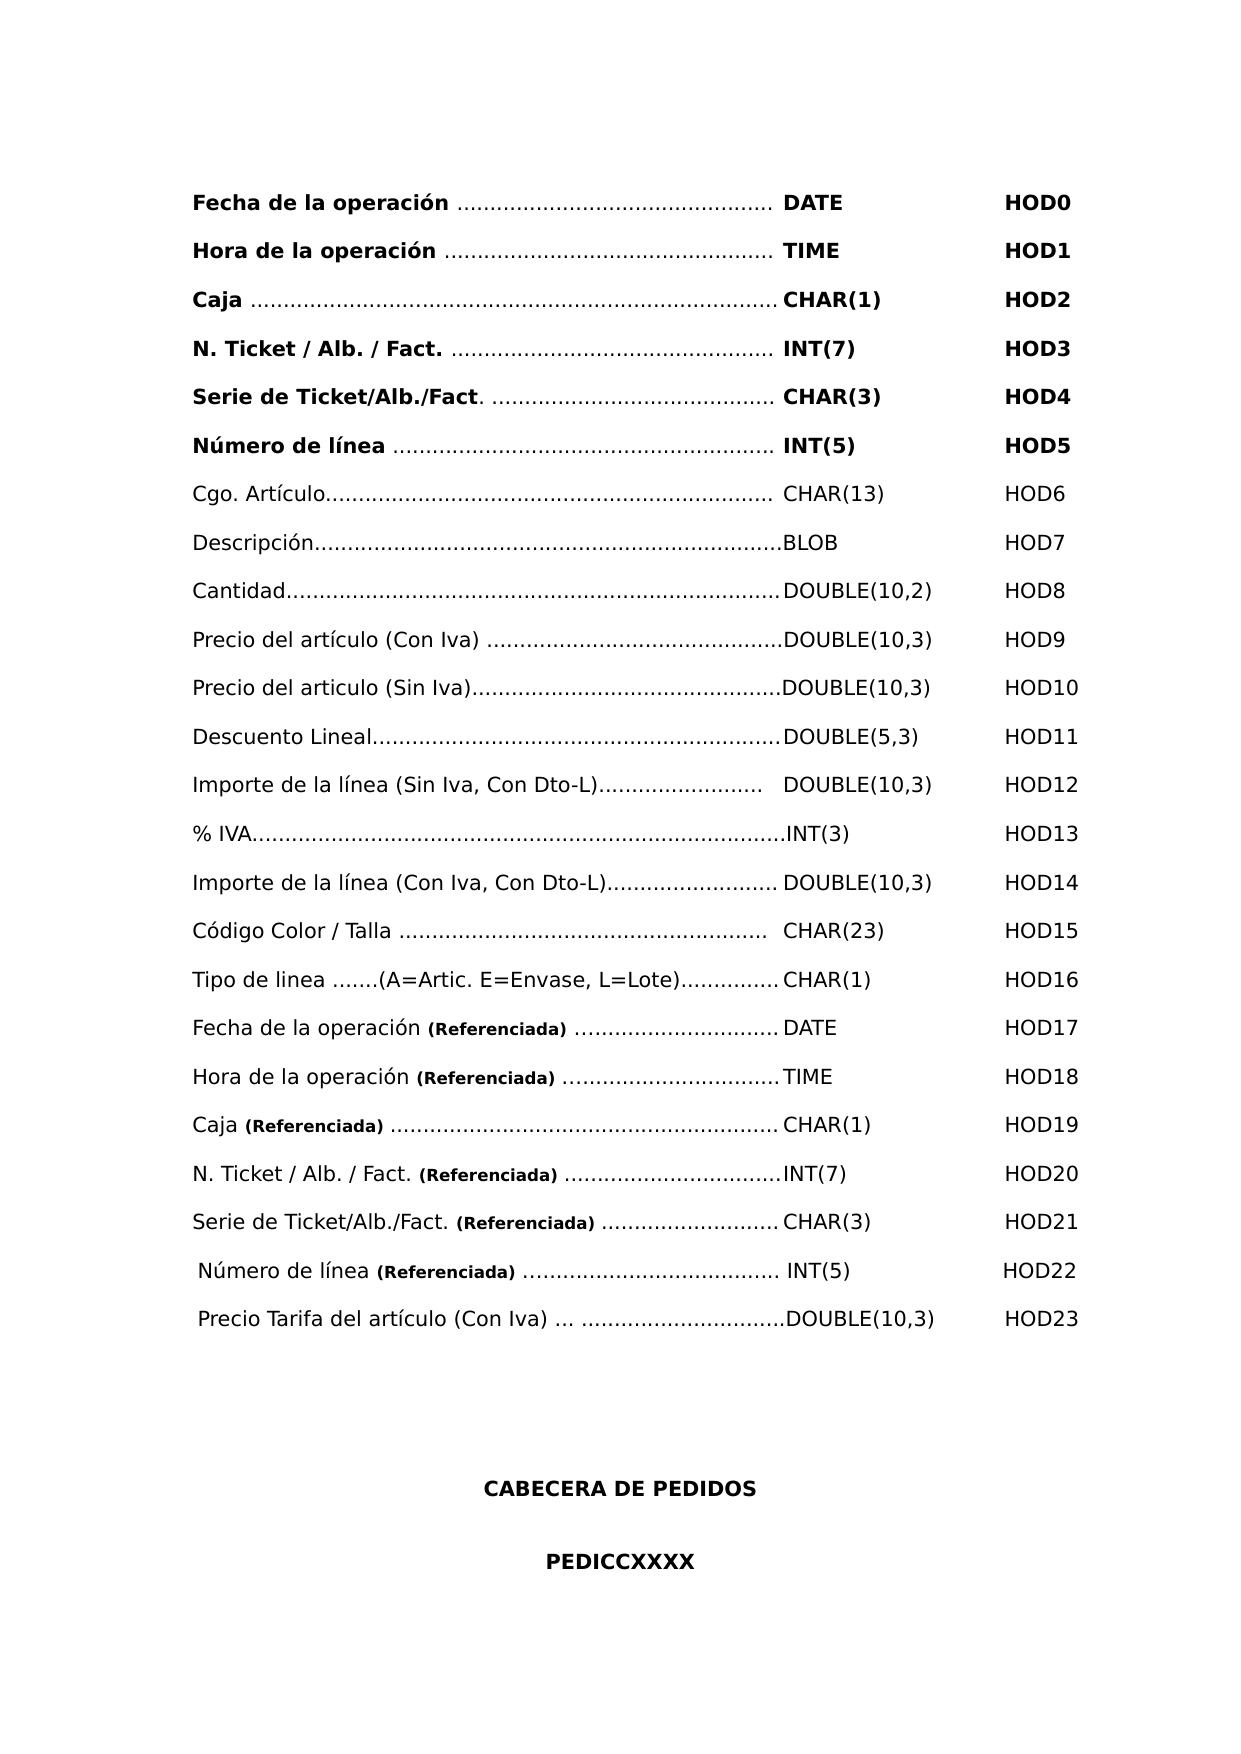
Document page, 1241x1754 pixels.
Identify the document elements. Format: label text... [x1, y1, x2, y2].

text CABECERA DE PEDIDOS [118, 1477, 1122, 1502]
text Tipo de linea .......(A=Artic. E=Envase, L=Lote)............... CHAR(1) HOD16 [118, 968, 1122, 992]
text Número de línea (Referenciada) ….................................... INT(5) HOD22 [118, 1259, 1122, 1283]
text Serie de Ticket/Alb./Fact. (Referenciada) ........................... CHAR(3) HOD21 [118, 1210, 1122, 1234]
text Número de línea .......................................................... INT(5) HOD5 [118, 434, 1122, 458]
text % IVA.................................................................................INT(3) HOD13 [118, 822, 1122, 846]
text N. Ticket / Alb. / Fact. ................................................. INT(7) HOD3 [118, 337, 1122, 361]
text Cantidad........................................................................... DOUBLE(10,2) HOD8 [118, 579, 1122, 603]
text Importe de la línea (Sin Iva, Con Dto-L)......................... DOUBLE(10,3) HOD12 [118, 773, 1122, 798]
text Hora de la operación .................................................. TIME HOD1 [118, 239, 1122, 264]
text Serie de Ticket/Alb./Fact. ........................................... CHAR(3) HOD4 [118, 385, 1122, 409]
text Precio Tarifa del artículo (Con Iva) ... ...............................DOUBLE(10,3) HOD23 [118, 1307, 1122, 1332]
text Descuento Lineal.............................................................. DOUBLE(5,3) HOD11 [118, 725, 1122, 749]
text Importe de la línea (Con Iva, Con Dto-L).......................... DOUBLE(10,3) HOD14 [118, 871, 1122, 895]
text PEDICCXXXX [118, 1550, 1122, 1574]
text Fecha de la operación ................................................ DATE HOD0 [118, 191, 1122, 215]
text Caja ................................................................................ CHAR(1) HOD2 [118, 288, 1122, 312]
text Hora de la operación (Referenciada) ….............................. TIME HOD18 [118, 1065, 1122, 1089]
text Precio del artículo (Con Iva) .............................................DOUBLE(10,3) HOD9 [118, 628, 1122, 652]
text Cgo. Artículo.................................................................... CHAR(13) HOD6 [118, 482, 1122, 506]
text N. Ticket / Alb. / Fact. (Referenciada) ................................. INT(7) HOD20 [118, 1162, 1122, 1186]
text Descripción.......................................................................BLOB HOD7 [118, 531, 1122, 555]
text Fecha de la operación (Referenciada) …............................ DATE HOD17 [118, 1016, 1122, 1040]
text Código Color / Talla ........................................................ CHAR(23) HOD15 [118, 919, 1122, 943]
text Caja (Referenciada) ........................................................... CHAR(1) HOD19 [118, 1113, 1122, 1137]
text Precio del articulo (Sin Iva)...............................................DOUBLE(10,3) HOD10 [118, 676, 1122, 701]
